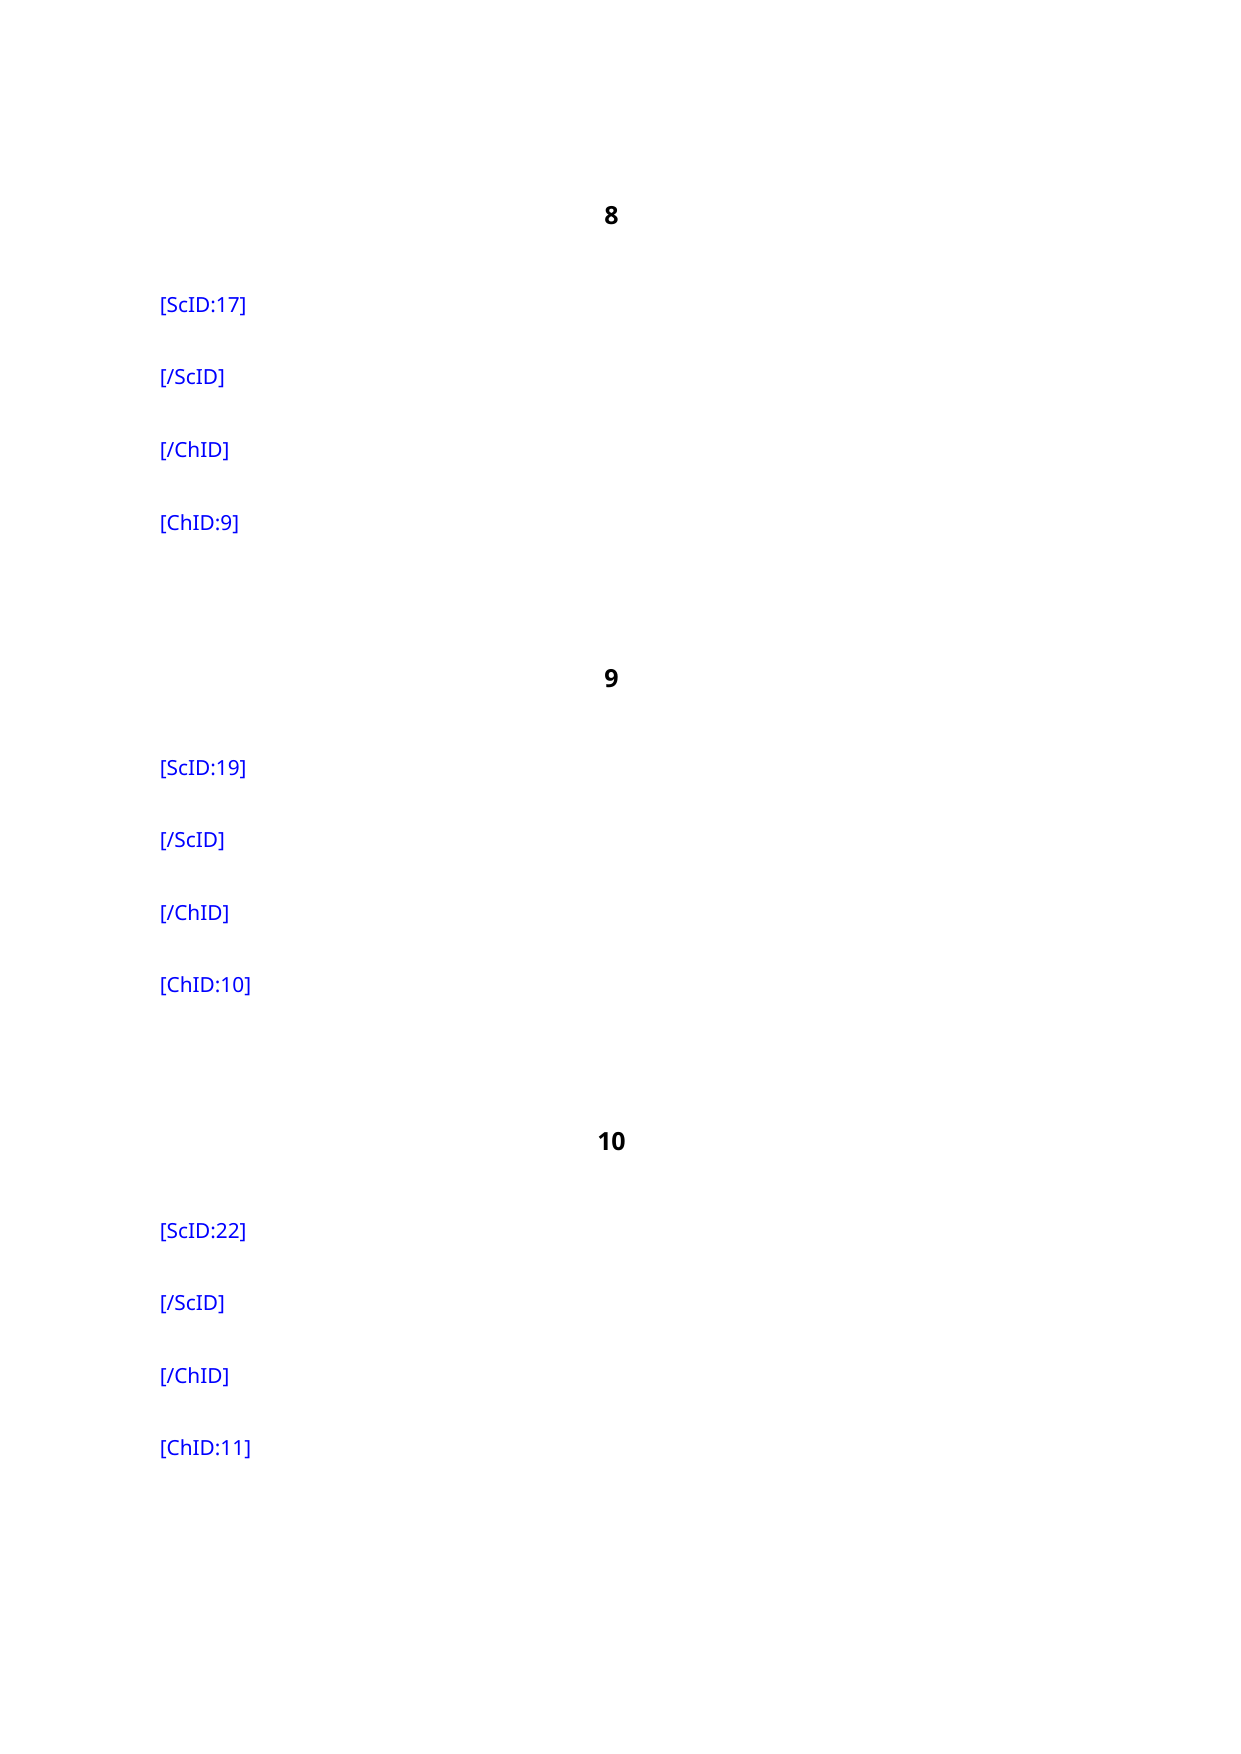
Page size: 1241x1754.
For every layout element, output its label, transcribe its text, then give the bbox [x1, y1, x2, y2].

text [ChID:10] [159, 956, 1063, 999]
text [/ChID] [159, 420, 1063, 463]
text [/ChID] [159, 883, 1063, 926]
text [/ScID] [159, 811, 1063, 854]
text [ScID:17] [159, 275, 1063, 318]
subtitle 8 [159, 189, 1063, 232]
text [ChID:11] [159, 1419, 1063, 1462]
text [/ScID] [159, 1274, 1063, 1317]
text [ScID:22] [159, 1201, 1063, 1244]
text [/ScID] [159, 348, 1063, 391]
text [ChID:9] [159, 493, 1063, 536]
text [/ChID] [159, 1346, 1063, 1389]
subtitle 10 [159, 1115, 1063, 1158]
subtitle 9 [159, 652, 1063, 695]
text [ScID:19] [159, 738, 1063, 781]
